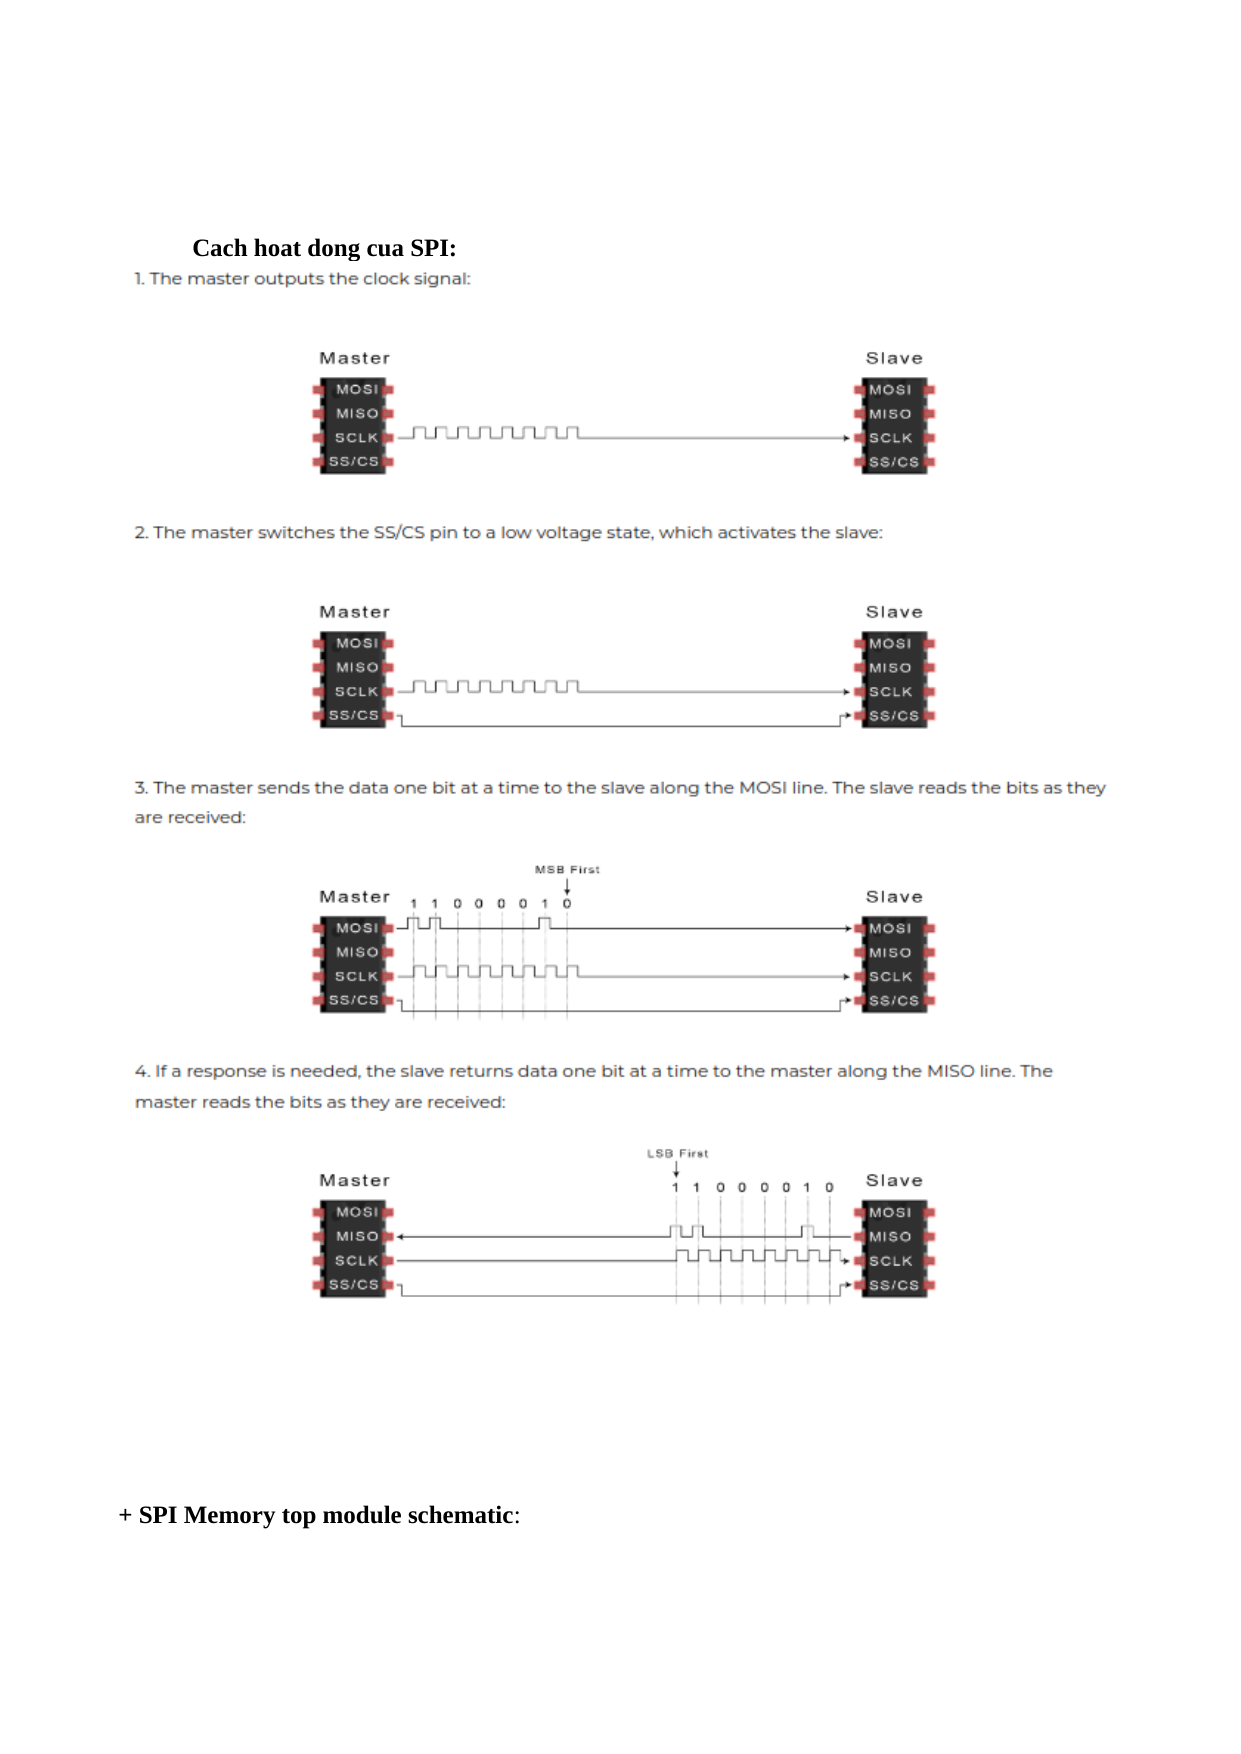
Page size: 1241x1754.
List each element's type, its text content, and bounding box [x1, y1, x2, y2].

text Cach hoat dong cua SPI: [118, 233, 1122, 261]
picture [118, 261, 1123, 1328]
text + SPI Memory top module schematic: [118, 1500, 1122, 1529]
